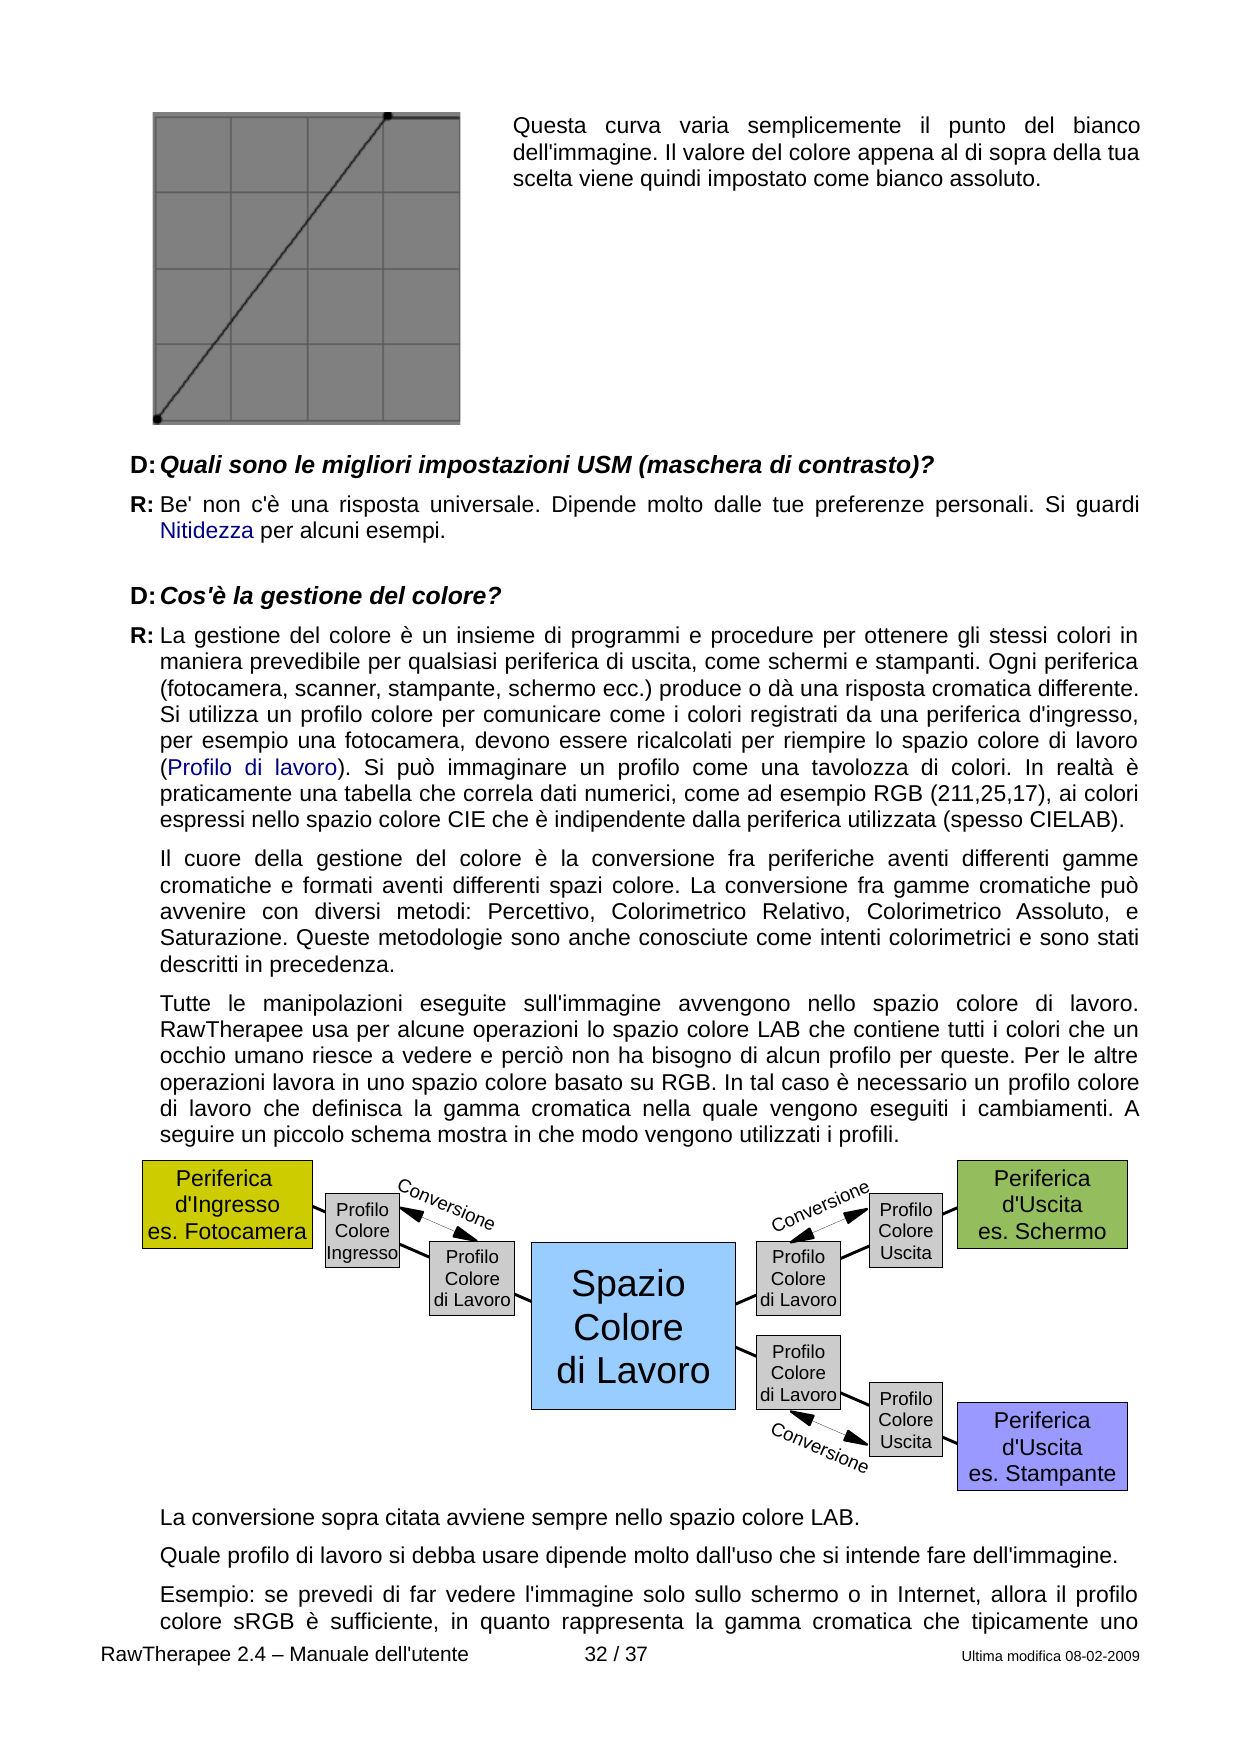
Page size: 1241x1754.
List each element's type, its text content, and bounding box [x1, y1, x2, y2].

text Il cuore della gestione del colore è la conversione fra periferiche aventi differenti gamme cromatiche e formati aventi differenti spazi colore. La conversione fra gamme cromatiche può avvenire con diversi metodi: Percettivo, Colorimetrico Relativo, Colorimetrico Assoluto, e Saturazione. Queste metodologie sono anche conosciute come intenti colorimetrici e sono stati descritti in precedenza. [130, 845, 1140, 977]
text La conversione sopra citata avviene sempre nello spazio colore LAB. [130, 1503, 1140, 1530]
table_cell Questa curva varia semplicemente il punto del bianco dell'immagine. Il valore del colore appena al di sopra della tua scelta viene quindi impostato come bianco assoluto. [513, 112, 1141, 425]
text Quale profilo di lavoro si debba usare dipende molto dall'uso che si intende fare dell'immagine. [130, 1542, 1140, 1569]
subtitle D: Quali sono le migliori impostazioni USM (maschera di contrasto)? [130, 450, 1140, 478]
text R: Be' non c'è una risposta universale. Dipende molto dalle tue preferenze personali. Si guardi Nitidezza per alcuni esempi. [130, 491, 1140, 543]
table_cell [100, 112, 152, 425]
picture [152, 112, 461, 425]
table_cell [461, 112, 513, 425]
text Esempio: se prevedi di far vedere l'immagine solo sullo schermo o in Internet, allora il profilo colore sRGB è sufficiente, in quanto rappresenta la gamma cromatica che tipicamente uno [130, 1581, 1140, 1634]
text R: La gestione del colore è un insieme di programmi e procedure per ottenere gli stessi colori in maniera prevedibile per qualsiasi periferica di uscita, come schermi e stampanti. Ogni periferica (fotocamera, scanner, stampante, schermo ecc.) produce o dà una risposta cromatica differente. Si utilizza un profilo colore per comunicare come i colori registrati da una periferica d'ingresso, per esempio una fotocamera, devono essere ricalcolati per riempire lo spazio colore di lavoro (Profilo di lavoro). Si può immaginare un profilo come una tavolozza di colori. In realtà è praticamente una tabella che correla dati numerici, come ad esempio RGB (211,25,17), ai colori espressi nello spazio colore CIE che è indipendente dalla periferica utilizzata (spesso CIELAB). [130, 622, 1140, 833]
subtitle D: Cos'è la gestione del colore? [130, 581, 1140, 609]
text Tutte le manipolazioni eseguite sull'immagine avvengono nello spazio colore di lavoro. RawTherapee usa per alcune operazioni lo spazio colore LAB che contiene tutti i colori che un occhio umano riesce a vedere e perciò non ha bisogno di alcun profilo per queste. Per le altre operazioni lavora in uno spazio colore basato su RGB. In tal caso è necessario un profilo colore di lavoro che definisca la gamma cromatica nella quale vengono eseguiti i cambiamenti. A seguire un piccolo schema mostra in che modo vengono utilizzati i profili. [130, 989, 1140, 1148]
